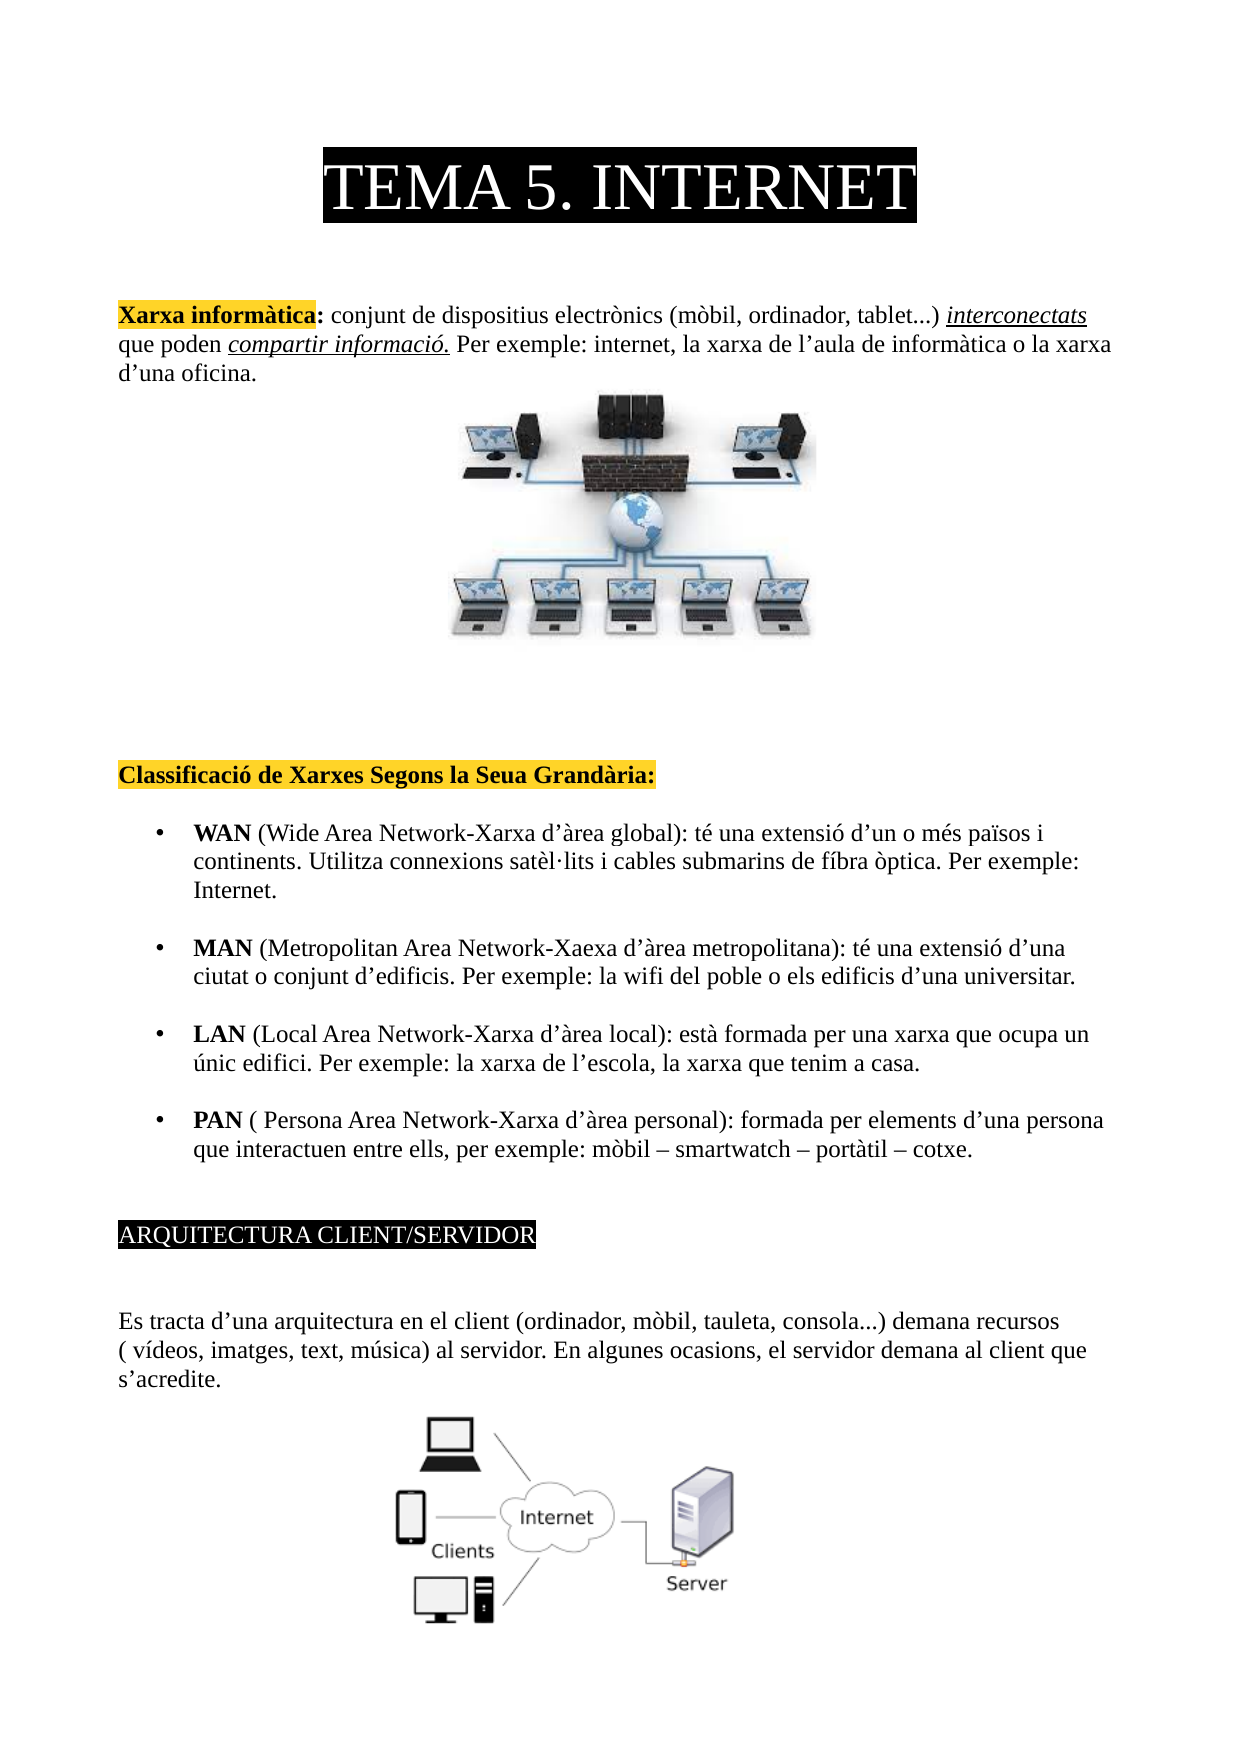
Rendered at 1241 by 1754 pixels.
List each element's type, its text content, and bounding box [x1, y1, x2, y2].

picture [364, 1401, 751, 1634]
list MAN (Metropolitan Area Network-Xaexa d’àrea metropolitana): té una extensió d’una ciutat o conjunt d’edificis. Per exemple: la wifi del poble o els edificis d’una universitar. [156, 933, 1122, 990]
text Es tracta d’una arquitectura en el client (ordinador, mòbil, tauleta, consola...) demana recursos ( vídeos, imatges, text, música) al servidor. En algunes ocasions, el servidor demana al client que s’acredite. [118, 1306, 1122, 1393]
picture [447, 378, 817, 654]
text ARQUITECTURA CLIENT/SERVIDOR [118, 1220, 1122, 1249]
text TEMA 5. INTERNET [118, 147, 1122, 223]
list PAN ( Persona Area Network-Xarxa d’àrea personal): formada per elements d’una persona que interactuen entre ells, per exemple: mòbil – smartwatch – portàtil – cotxe. [156, 1105, 1122, 1163]
text Classificació de Xarxes Segons la Seua Grandària: [118, 760, 1122, 789]
text Xarxa informàtica: conjunt de dispositius electrònics (mòbil, ordinador, tablet...) interconectats que poden compartir informació. Per exemple: internet, la xarxa de l’aula de informàtica o la xarxa d’una oficina. [118, 300, 1122, 386]
list WAN (Wide Area Network-Xarxa d’àrea global): té una extensió d’un o més països i continents. Utilitza connexions satèl·lits i cables submarins de fíbra òptica. Per exemple: Internet. [156, 818, 1122, 904]
list LAN (Local Area Network-Xarxa d’àrea local): està formada per una xarxa que ocupa un únic edifici. Per exemple: la xarxa de l’escola, la xarxa que tenim a casa. [156, 1019, 1122, 1076]
